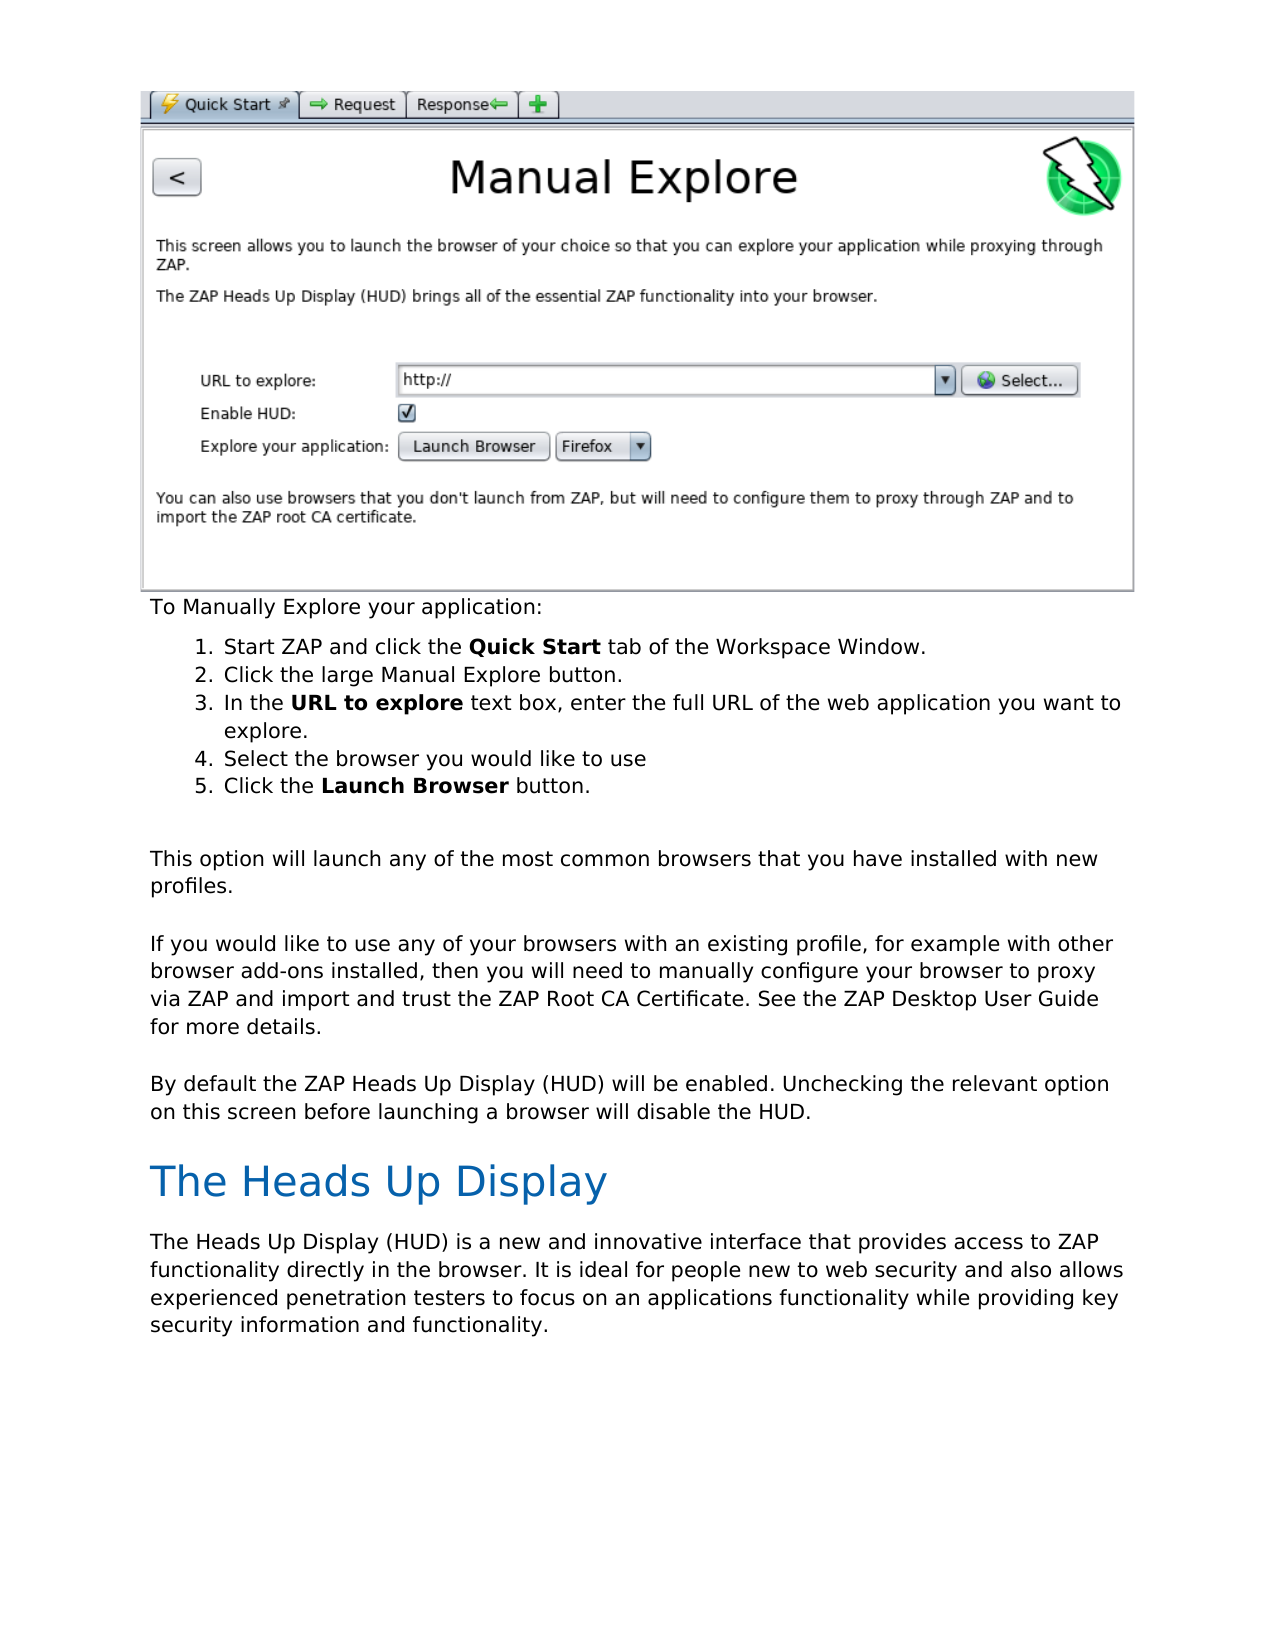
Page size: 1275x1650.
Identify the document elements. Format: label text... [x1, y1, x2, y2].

text By default the ZAP Heads Up Display (HUD) will be enabled. Unchecking the relevant option on this screen before launching a browser will disable the HUD. [150, 1072, 1125, 1124]
list Start ZAP and click the Quick Start tab of the Workspace Window. [194, 635, 1125, 659]
list Click the Launch Browser button. [194, 774, 1125, 799]
subtitle The Heads Up Display [150, 1158, 1125, 1206]
list Select the browser you would like to use [194, 747, 1125, 771]
text The Heads Up Display (HUD) is a new and innovative interface that provides access to ZAP functionality directly in the browser. It is ideal for people new to web security and also allows experienced penetration testers to focus on an applications functionality while providing key security information and functionality. [150, 1230, 1125, 1338]
text To Manually Explore your application: [150, 592, 1125, 619]
text This option will launch any of the most common browsers that you have installed with new profiles. [150, 847, 1125, 899]
list In the URL to explore text box, enter the full URL of the web application you want to explore. [194, 691, 1125, 743]
text If you would like to use any of your browsers with an existing profile, for example with other browser add-ons installed, then you will need to manually configure your browser to proxy via ZAP and import and trust the ZAP Root CA Certificate. See the ZAP Desktop User Guide for more details. [150, 932, 1125, 1039]
list Click the large Manual Explore button. [194, 663, 1125, 687]
